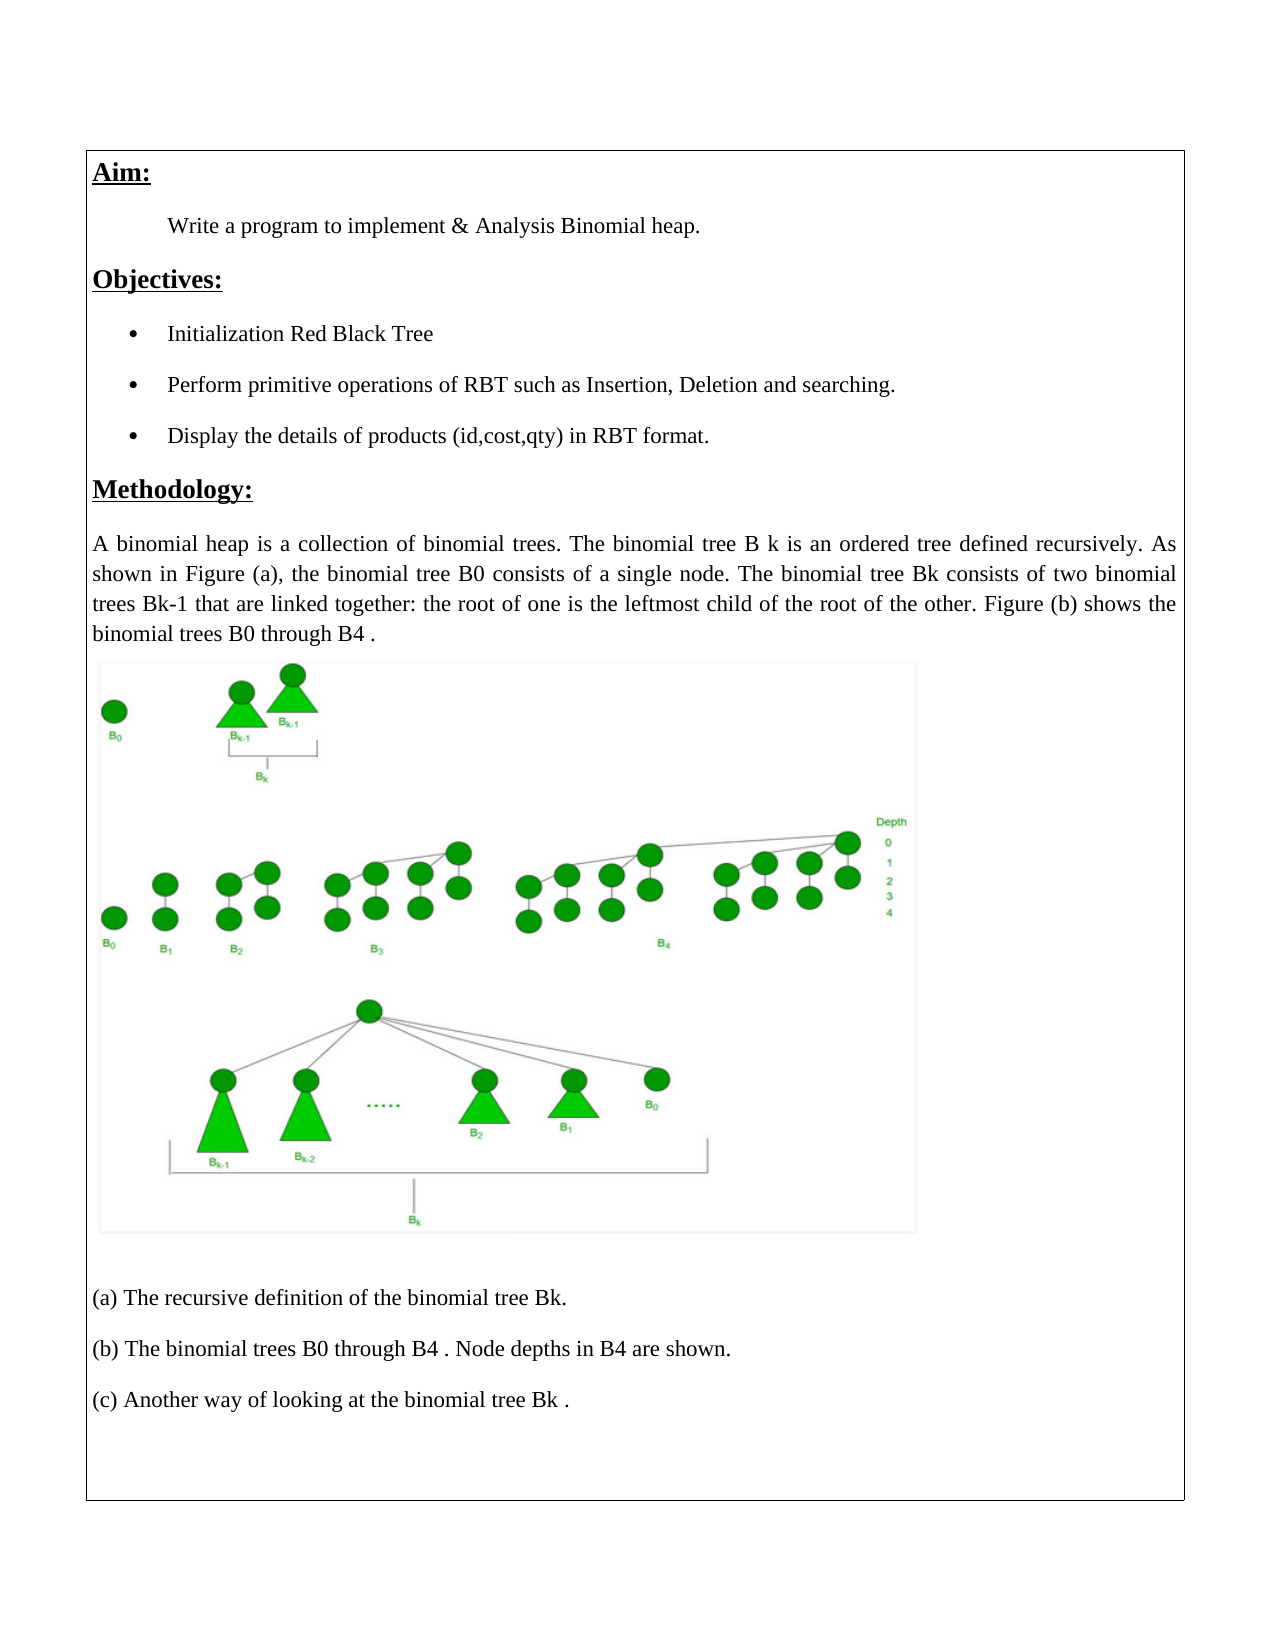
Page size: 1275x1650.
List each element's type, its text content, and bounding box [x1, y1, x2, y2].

text Write a program to implement & Analysis Binomial heap. [92, 213, 1178, 239]
text Aim: [92, 156, 1178, 187]
text A binomial heap is a collection of binomial trees. The binomial tree B k is an ordered tree defined recursively. As shown in Figure (a), the binomial tree B0 consists of a single node. The binomial tree Bk consists of two binomial trees Bk-1 that are linked together: the root of one is the leftmost child of the root of the other. Figure (b) shows the binomial trees B0 through B4 . [92, 530, 1178, 647]
text (b) The binomial trees B0 through B4 . Node depths in B4 are shown. [92, 1335, 1178, 1361]
list Perform primitive operations of RBT such as Insertion, Deletion and searching. [129, 371, 1178, 398]
text (a) The recursive definition of the binomial tree Bk. [92, 1284, 1178, 1310]
text Objectives: [92, 264, 1178, 295]
list Initialization Red Black Tree [129, 320, 1178, 347]
text (c) Another way of looking at the binomial tree Bk . [92, 1386, 1178, 1412]
list Display the details of products (id,cost,qty) in RBT format. [129, 422, 1178, 449]
text Methodology: [92, 473, 1178, 504]
picture [96, 660, 920, 1234]
